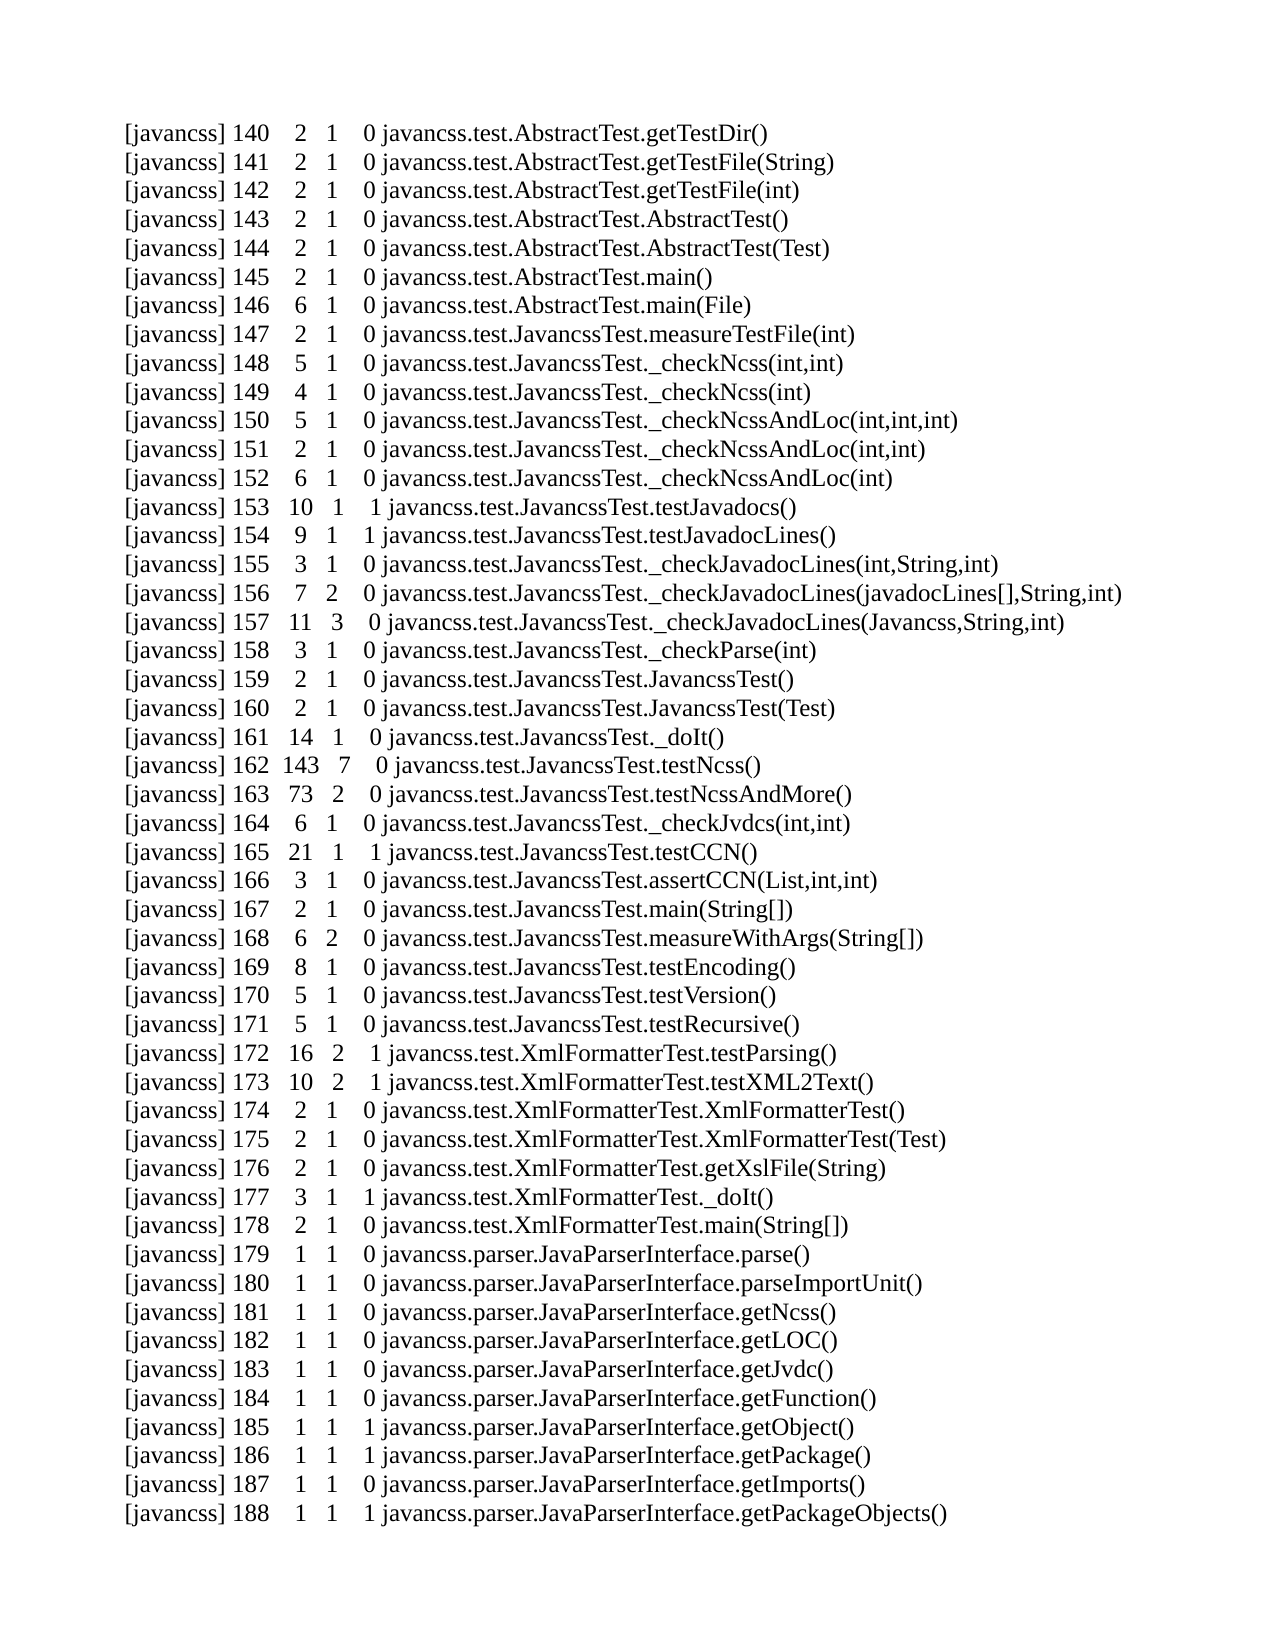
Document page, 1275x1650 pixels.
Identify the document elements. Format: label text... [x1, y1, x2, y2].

text [javancss] 163 73 2 0 javancss.test.JavancssTest.testNcssAndMore() [118, 779, 1157, 808]
text [javancss] 174 2 1 0 javancss.test.XmlFormatterTest.XmlFormatterTest() [118, 1096, 1157, 1124]
text [javancss] 164 6 1 0 javancss.test.JavancssTest._checkJvdcs(int,int) [118, 808, 1157, 837]
text [javancss] 162 143 7 0 javancss.test.JavancssTest.testNcss() [118, 751, 1157, 779]
text [javancss] 152 6 1 0 javancss.test.JavancssTest._checkNcssAndLoc(int) [118, 463, 1157, 492]
text [javancss] 156 7 2 0 javancss.test.JavancssTest._checkJavadocLines(javadocLines[],String,int) [118, 578, 1157, 607]
text [javancss] 140 2 1 0 javancss.test.AbstractTest.getTestDir() [118, 118, 1157, 147]
text [javancss] 184 1 1 0 javancss.parser.JavaParserInterface.getFunction() [118, 1383, 1157, 1412]
text [javancss] 167 2 1 0 javancss.test.JavancssTest.main(String[]) [118, 894, 1157, 923]
text [javancss] 147 2 1 0 javancss.test.JavancssTest.measureTestFile(int) [118, 319, 1157, 348]
text [javancss] 150 5 1 0 javancss.test.JavancssTest._checkNcssAndLoc(int,int,int) [118, 406, 1157, 434]
text [javancss] 157 11 3 0 javancss.test.JavancssTest._checkJavadocLines(Javancss,String,int) [118, 607, 1157, 636]
text [javancss] 143 2 1 0 javancss.test.AbstractTest.AbstractTest() [118, 204, 1157, 233]
text [javancss] 155 3 1 0 javancss.test.JavancssTest._checkJavadocLines(int,String,int) [118, 549, 1157, 578]
text [javancss] 170 5 1 0 javancss.test.JavancssTest.testVersion() [118, 981, 1157, 1009]
text [javancss] 177 3 1 1 javancss.test.XmlFormatterTest._doIt() [118, 1182, 1157, 1211]
text [javancss] 160 2 1 0 javancss.test.JavancssTest.JavancssTest(Test) [118, 693, 1157, 722]
text [javancss] 153 10 1 1 javancss.test.JavancssTest.testJavadocs() [118, 492, 1157, 521]
text [javancss] 183 1 1 0 javancss.parser.JavaParserInterface.getJvdc() [118, 1354, 1157, 1383]
text [javancss] 178 2 1 0 javancss.test.XmlFormatterTest.main(String[]) [118, 1211, 1157, 1239]
text [javancss] 172 16 2 1 javancss.test.XmlFormatterTest.testParsing() [118, 1038, 1157, 1067]
text [javancss] 151 2 1 0 javancss.test.JavancssTest._checkNcssAndLoc(int,int) [118, 434, 1157, 463]
text [javancss] 146 6 1 0 javancss.test.AbstractTest.main(File) [118, 291, 1157, 319]
text [javancss] 182 1 1 0 javancss.parser.JavaParserInterface.getLOC() [118, 1326, 1157, 1354]
text [javancss] 149 4 1 0 javancss.test.JavancssTest._checkNcss(int) [118, 377, 1157, 406]
text [javancss] 181 1 1 0 javancss.parser.JavaParserInterface.getNcss() [118, 1297, 1157, 1326]
text [javancss] 176 2 1 0 javancss.test.XmlFormatterTest.getXslFile(String) [118, 1153, 1157, 1182]
text [javancss] 180 1 1 0 javancss.parser.JavaParserInterface.parseImportUnit() [118, 1268, 1157, 1297]
text [javancss] 158 3 1 0 javancss.test.JavancssTest._checkParse(int) [118, 636, 1157, 664]
text [javancss] 148 5 1 0 javancss.test.JavancssTest._checkNcss(int,int) [118, 348, 1157, 377]
text [javancss] 141 2 1 0 javancss.test.AbstractTest.getTestFile(String) [118, 147, 1157, 176]
text [javancss] 185 1 1 1 javancss.parser.JavaParserInterface.getObject() [118, 1412, 1157, 1441]
text [javancss] 187 1 1 0 javancss.parser.JavaParserInterface.getImports() [118, 1469, 1157, 1498]
text [javancss] 169 8 1 0 javancss.test.JavancssTest.testEncoding() [118, 952, 1157, 981]
text [javancss] 168 6 2 0 javancss.test.JavancssTest.measureWithArgs(String[]) [118, 923, 1157, 952]
text [javancss] 171 5 1 0 javancss.test.JavancssTest.testRecursive() [118, 1009, 1157, 1038]
text [javancss] 188 1 1 1 javancss.parser.JavaParserInterface.getPackageObjects() [118, 1498, 1157, 1527]
text [javancss] 166 3 1 0 javancss.test.JavancssTest.assertCCN(List,int,int) [118, 866, 1157, 894]
text [javancss] 145 2 1 0 javancss.test.AbstractTest.main() [118, 262, 1157, 291]
text [javancss] 186 1 1 1 javancss.parser.JavaParserInterface.getPackage() [118, 1441, 1157, 1469]
text [javancss] 173 10 2 1 javancss.test.XmlFormatterTest.testXML2Text() [118, 1067, 1157, 1096]
text [javancss] 179 1 1 0 javancss.parser.JavaParserInterface.parse() [118, 1239, 1157, 1268]
text [javancss] 142 2 1 0 javancss.test.AbstractTest.getTestFile(int) [118, 176, 1157, 204]
text [javancss] 161 14 1 0 javancss.test.JavancssTest._doIt() [118, 722, 1157, 751]
text [javancss] 165 21 1 1 javancss.test.JavancssTest.testCCN() [118, 837, 1157, 866]
text [javancss] 175 2 1 0 javancss.test.XmlFormatterTest.XmlFormatterTest(Test) [118, 1124, 1157, 1153]
text [javancss] 154 9 1 1 javancss.test.JavancssTest.testJavadocLines() [118, 521, 1157, 549]
text [javancss] 144 2 1 0 javancss.test.AbstractTest.AbstractTest(Test) [118, 233, 1157, 262]
text [javancss] 159 2 1 0 javancss.test.JavancssTest.JavancssTest() [118, 664, 1157, 693]
